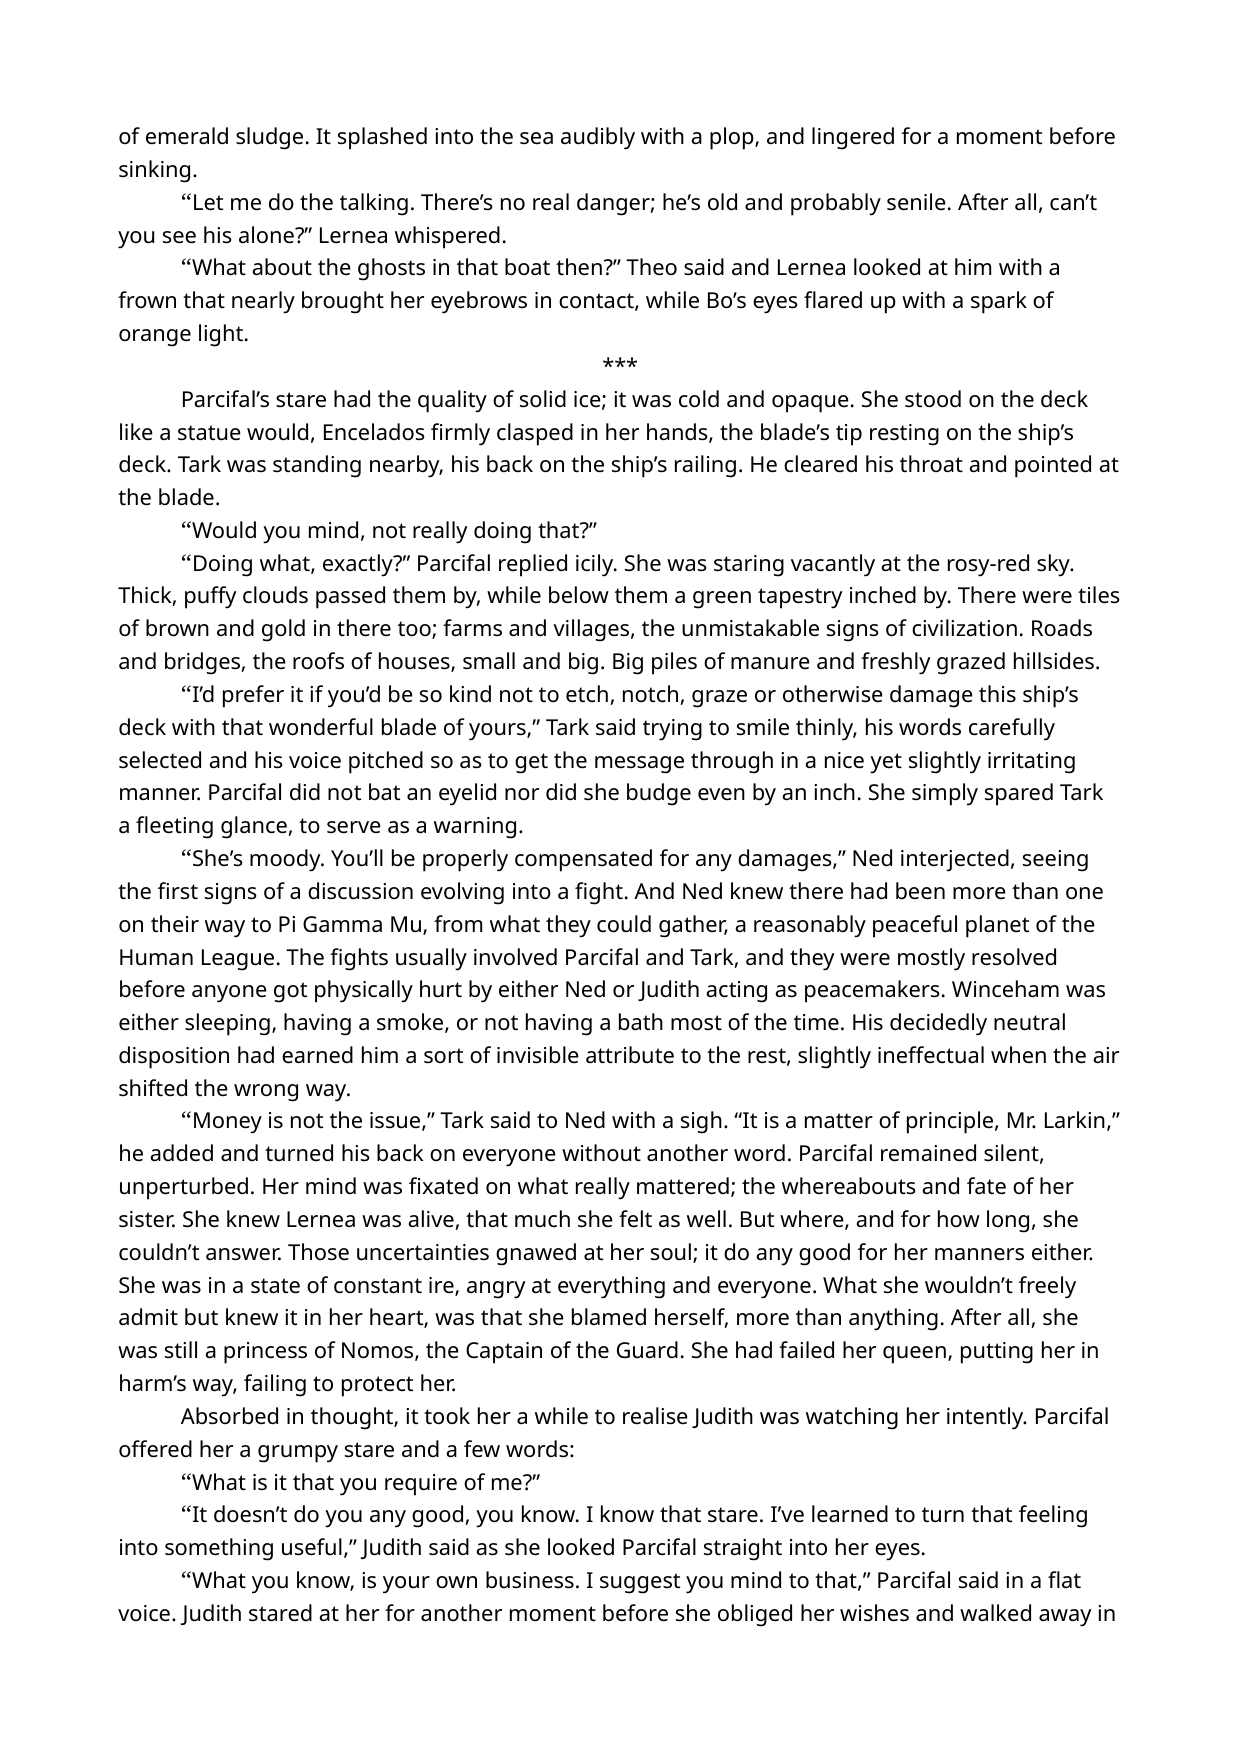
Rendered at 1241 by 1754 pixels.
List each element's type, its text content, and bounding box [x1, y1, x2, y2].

text “What is it that you require of me?” [118, 1463, 1122, 1496]
text Absorbed in thought, it took her a while to realise Judith was watching her intently. Parcifal offered her a grumpy stare and a few words: [118, 1398, 1122, 1463]
text “What about the ghosts in that boat then?” Theo said and Lernea looked at him with a frown that nearly brought her eyebrows in contact, while Bo’s eyes flared up with a spark of orange light. [118, 249, 1122, 348]
text “I’d prefer it if you’d be so kind not to etch, notch, graze or otherwise damage this ship’s deck with that wonderful blade of yours,” Tark said trying to smile thinly, his words carefully selected and his voice pitched so as to get the message through in a nice yet slightly irritating manner. Parcifal did not bat an eyelid nor did she budge even by an inch. She simply spared Tark a fleeting glance, to serve as a warning. [118, 676, 1122, 840]
text of emerald sludge. It splashed into the sea audibly with a plop, and lingered for a moment before sinking. [118, 118, 1122, 184]
text “What you know, is your own business. I suggest you mind to that,” Parcifal said in a flat voice. Judith stared at her for another moment before she obliged her wishes and walked away in [118, 1562, 1122, 1627]
text “Let me do the talking. There’s no real danger; he’s old and probably senile. After all, can’t you see his alone?” Lernea whispered. [118, 184, 1122, 249]
text Parcifal’s stare had the quality of solid ice; it was cold and opaque. She stood on the deck like a statue would, Encelados firmly clasped in her hands, the blade’s tip resting on the ship’s deck. Tark was standing nearby, his back on the ship’s railing. He cleared his throat and pointed at the blade. [118, 381, 1122, 512]
text *** [118, 348, 1122, 381]
text “It doesn’t do you any good, you know. I know that stare. I’ve learned to turn that feeling into something useful,” Judith said as she looked Parcifal straight into her eyes. [118, 1496, 1122, 1562]
text “She’s moody. You’ll be properly compensated for any damages,” Ned interjected, seeing the first signs of a discussion evolving into a fight. And Ned knew there had been more than one on their way to Pi Gamma Mu, from what they could gather, a reasonably peaceful planet of the Human League. The fights usually involved Parcifal and Tark, and they were mostly resolved before anyone got physically hurt by either Ned or Judith acting as peacemakers. Winceham was either sleeping, having a smoke, or not having a bath most of the time. His decidedly neutral disposition had earned him a sort of invisible attribute to the rest, slightly ineffectual when the air shifted the wrong way. [118, 840, 1122, 1102]
text “Doing what, exactly?” Parcifal replied icily. She was staring vacantly at the rosy-red sky. Thick, puffy clouds passed them by, while below them a green tapestry inched by. There were tiles of brown and gold in there too; farms and villages, the unmistakable signs of civilization. Roads and bridges, the roofs of houses, small and big. Big piles of manure and freshly grazed hillsides. [118, 545, 1122, 676]
text “Would you mind, not really doing that?” [118, 512, 1122, 545]
text “Money is not the issue,” Tark said to Ned with a sigh. “It is a matter of principle, Mr. Larkin,” he added and turned his back on everyone without another word. Parcifal remained silent, unperturbed. Her mind was fixated on what really mattered; the whereabouts and fate of her sister. She knew Lernea was alive, that much she felt as well. But where, and for how long, she couldn’t answer. Those uncertainties gnawed at her soul; it do any good for her manners either. She was in a state of constant ire, angry at everything and everyone. What she wouldn’t freely admit but knew it in her heart, was that she blamed herself, more than anything. After all, she was still a princess of Nomos, the Captain of the Guard. She had failed her queen, putting her in harm’s way, failing to protect her. [118, 1102, 1122, 1398]
